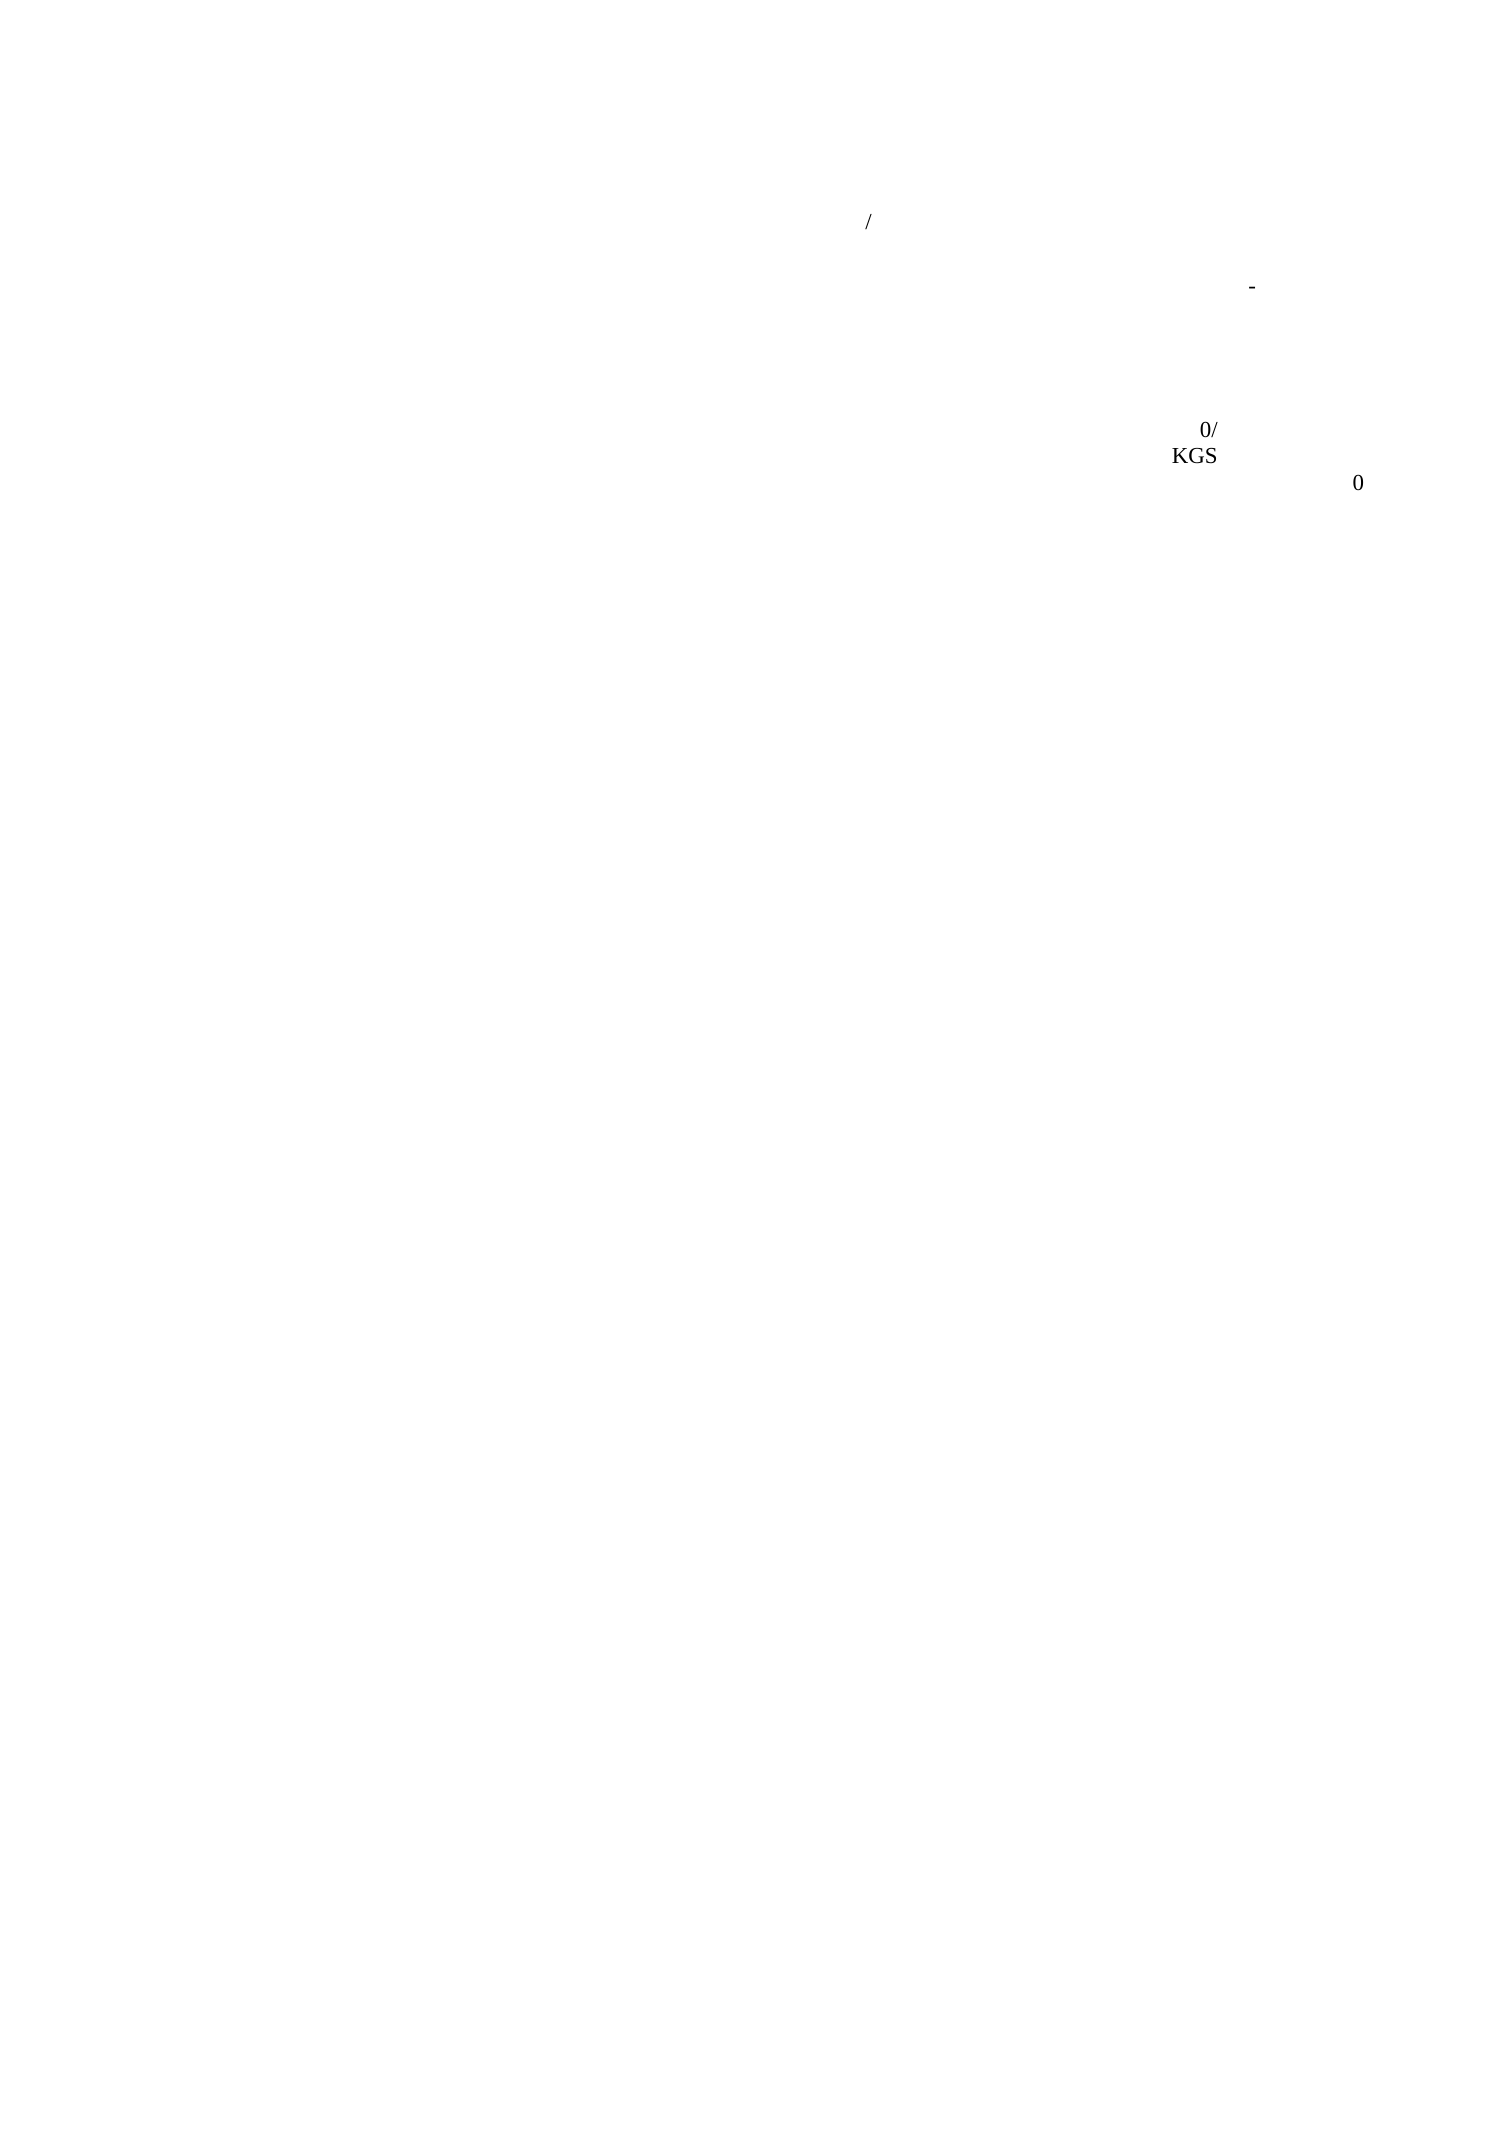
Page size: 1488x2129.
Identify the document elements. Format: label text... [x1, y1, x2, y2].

table_header [47, 176, 798, 331]
table_cell <o.sale_id and o.sale_id.po_number or ''> - <o.sale_id and get_date(o.sale_id.po_date) or ''> [798, 267, 1369, 331]
table_cell [47, 501, 1369, 548]
table_header <o.vvt_number and o.vvt_number or ''> / <get_date(o.date_invoice)> [798, 176, 1223, 267]
table_cell <(amount_to_text(get_total_amount(o.invoice_line, o.insurance))).upper() or ''> [47, 331, 1024, 501]
table_header [1223, 176, 1369, 267]
table_cell <get_total_amount(o.invoice_line, o.insurance)>0 [1223, 331, 1369, 501]
table_cell <get_total_kgs(o.invoice_line, o.insurance)>0/KGS [1024, 331, 1223, 501]
